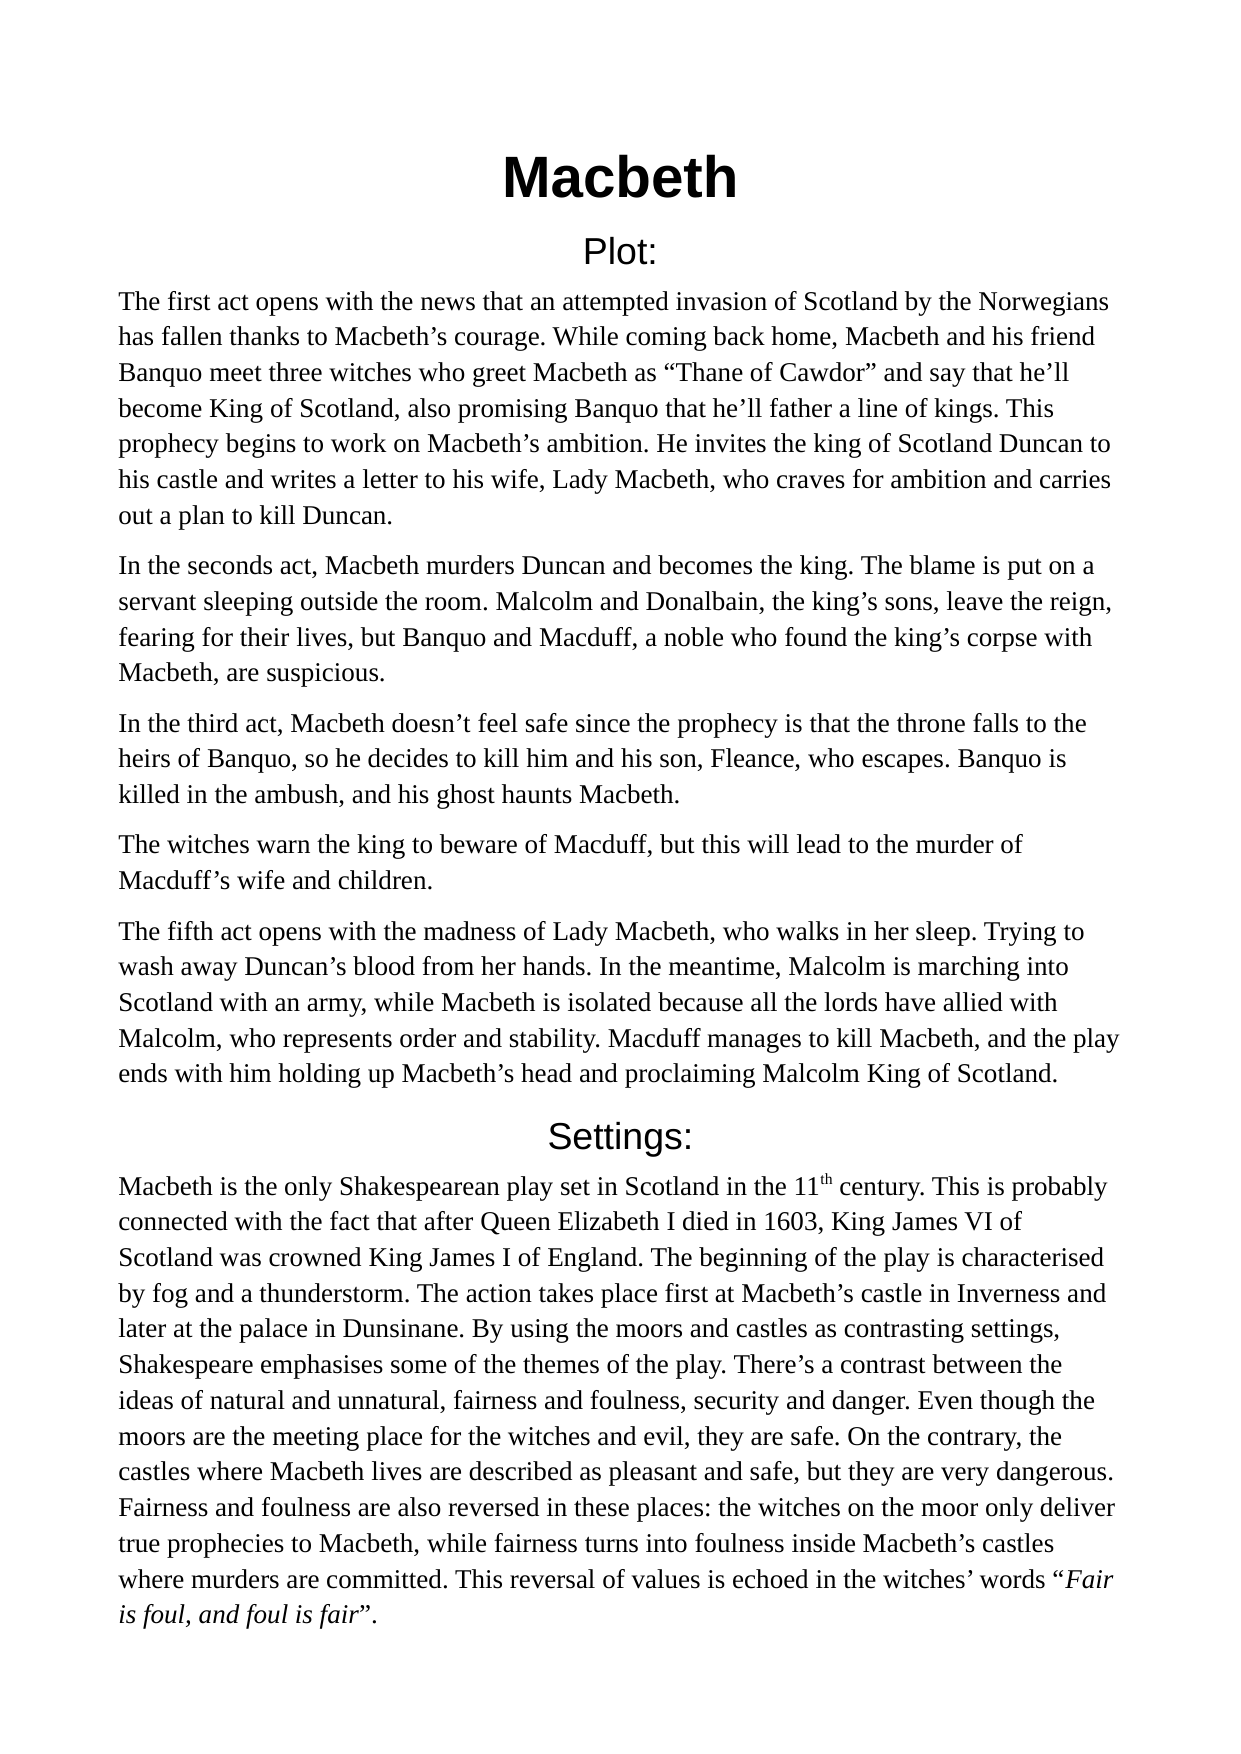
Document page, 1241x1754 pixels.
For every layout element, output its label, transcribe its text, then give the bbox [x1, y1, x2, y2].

title Macbeth [118, 143, 1122, 210]
text The witches warn the king to beware of Macduff, but this will lead to the murder of Macduff’s wife and children. [118, 828, 1122, 895]
text Macbeth is the only Shakespearean play set in Scotland in the 11th century. This is probably connected with the fact that after Queen Elizabeth I died in 1603, King James VI of Scotland was crowned King James I of England. The beginning of the play is characterised by fog and a thunderstorm. The action takes place first at Macbeth’s castle in Inverness and later at the palace in Dunsinane. By using the moors and castles as contrasting settings, Shakespeare emphasises some of the themes of the play. There’s a contrast between the ideas of natural and unnatural, fairness and foulness, security and danger. Even though the moors are the meeting place for the witches and evil, they are safe. On the contrary, the castles where Macbeth lives are described as pleasant and safe, but they are very dangerous. Fairness and foulness are also reversed in these places: the witches on the moor only deliver true prophecies to Macbeth, while fairness turns into foulness inside Macbeth’s castles where murders are committed. This reversal of values is echoed in the witches’ words “Fair is foul, and foul is fair”. [118, 1170, 1122, 1629]
subtitle Plot: [118, 229, 1122, 272]
text The fifth act opens with the madness of Lady Macbeth, who walks in her sleep. Trying to wash away Duncan’s blood from her hands. In the meantime, Malcolm is marching into Scotland with an army, while Macbeth is isolated because all the lords have allied with Malcolm, who represents order and stability. Macduff manages to kill Macbeth, and the play ends with him holding up Macbeth’s head and proclaiming Malcolm King of Scotland. [118, 914, 1122, 1089]
text In the seconds act, Macbeth murders Duncan and becomes the king. The blame is put on a servant sleeping outside the room. Malcolm and Donalbain, the king’s sons, leave the reign, fearing for their lives, but Banquo and Macduff, a noble who found the king’s corpse with Macbeth, are suspicious. [118, 549, 1122, 688]
text In the third act, Macbeth doesn’t feel safe since the prophecy is that the throne falls to the heirs of Banquo, so he decides to kill him and his son, Fleance, who escapes. Banquo is killed in the ambush, and his ghost haunts Macbeth. [118, 707, 1122, 809]
subtitle Settings: [118, 1114, 1122, 1157]
text The first act opens with the news that an attempted invasion of Scotland by the Norwegians has fallen thanks to Macbeth’s courage. While coming back home, Macbeth and his friend Banquo meet three witches who greet Macbeth as “Thane of Cawdor” and say that he’ll become King of Scotland, also promising Banquo that he’ll father a line of kings. This prophecy begins to work on Macbeth’s ambition. He invites the king of Scotland Duncan to his castle and writes a letter to his wife, Lady Macbeth, who craves for ambition and carries out a plan to kill Duncan. [118, 284, 1122, 530]
